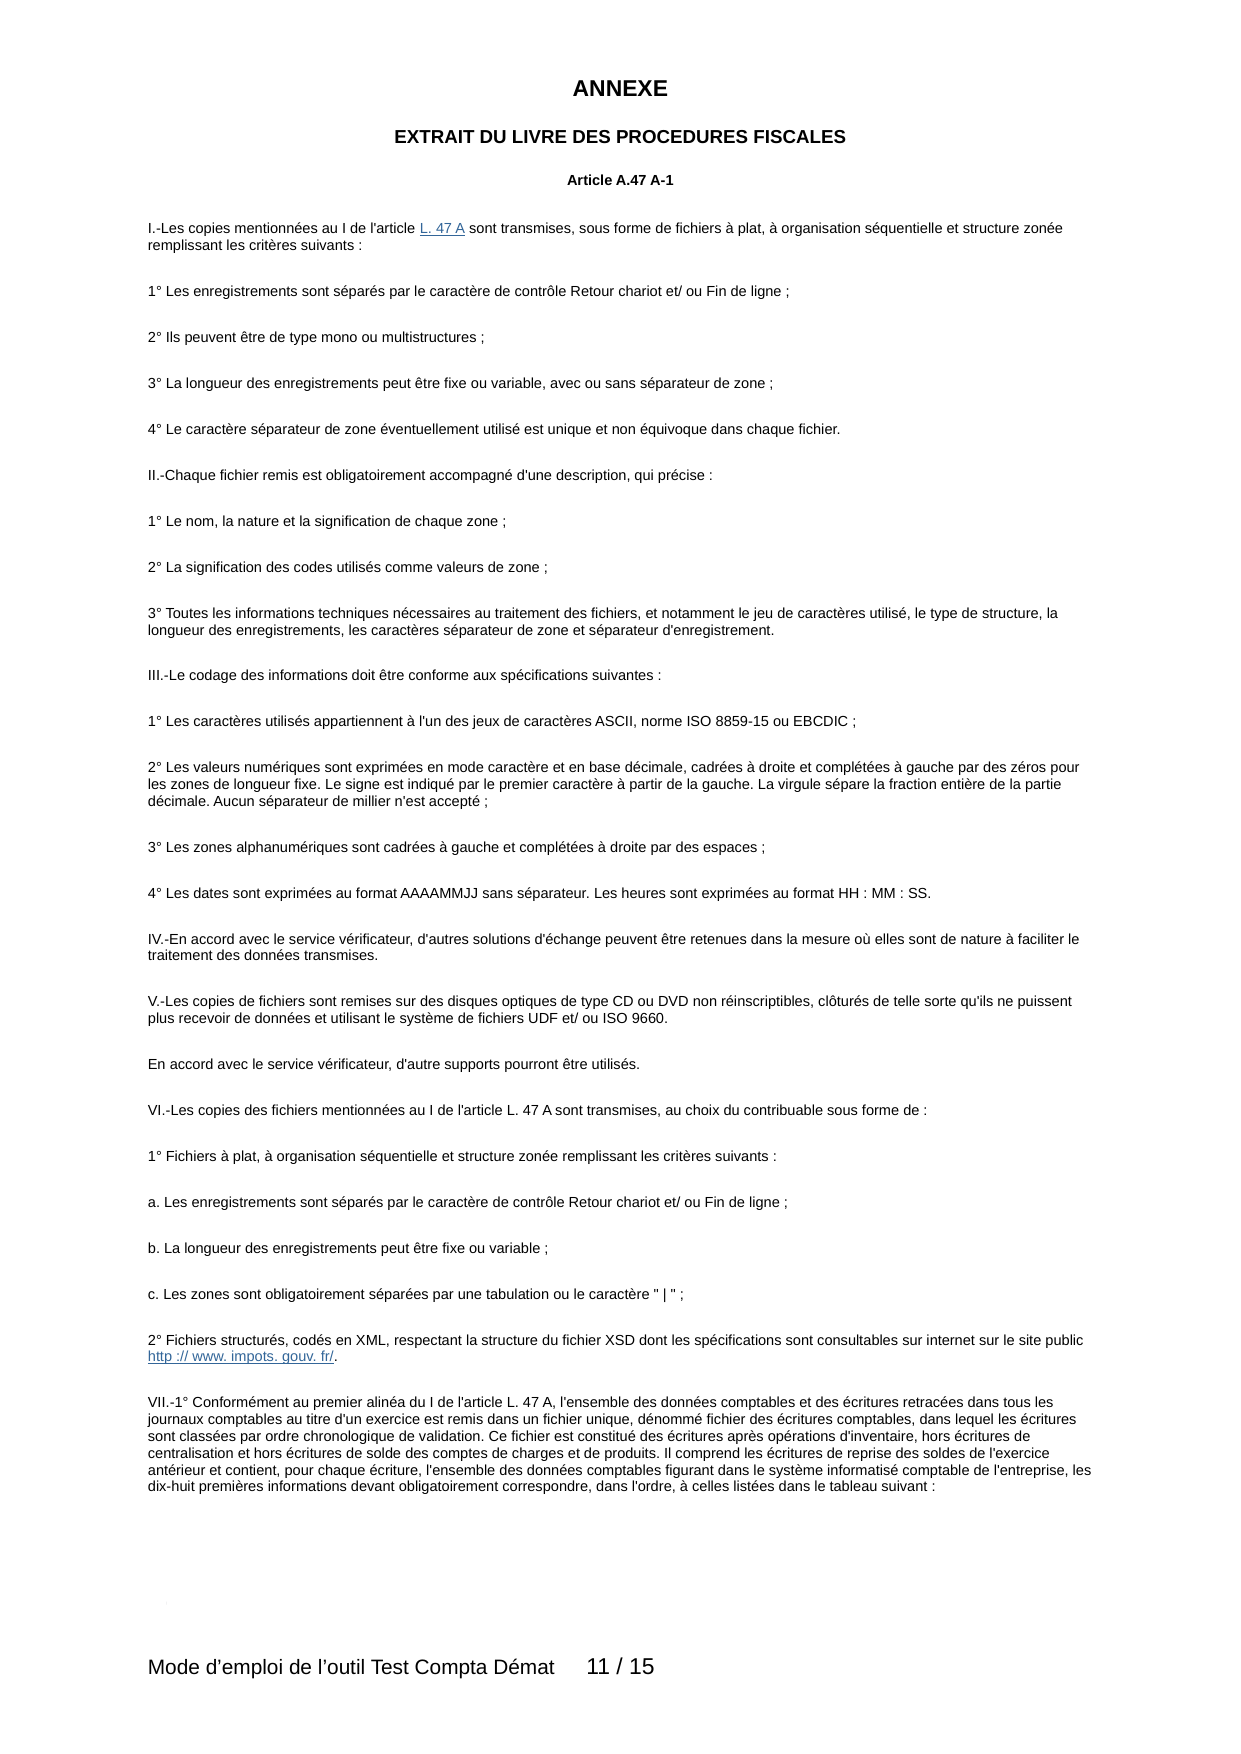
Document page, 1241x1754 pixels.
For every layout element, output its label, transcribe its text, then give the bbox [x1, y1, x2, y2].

text V.-Les copies de fichiers sont remises sur des disques optiques de type CD ou DVD non réinscriptibles, clôturés de telle sorte qu'ils ne puissent plus recevoir de données et utilisant le système de fichiers UDF et/ ou ISO 9660. [148, 993, 1093, 1027]
text VII.-1° Conformément au premier alinéa du I de l'article L. 47 A, l'ensemble des données comptables et des écritures retracées dans tous les journaux comptables au titre d'un exercice est remis dans un fichier unique, dénommé fichier des écritures comptables, dans lequel les écritures sont classées par ordre chronologique de validation. Ce fichier est constitué des écritures après opérations d'inventaire, hors écritures de centralisation et hors écritures de solde des comptes de charges et de produits. Il comprend les écritures de reprise des soldes de l'exercice antérieur et contient, pour chaque écriture, l'ensemble des données comptables figurant dans le système informatisé comptable de l'entreprise, les dix-huit premières informations devant obligatoirement correspondre, dans l'ordre, à celles listées dans le tableau suivant : [148, 1394, 1093, 1495]
text 2° Les valeurs numériques sont exprimées en mode caractère et en base décimale, cadrées à droite et complétées à gauche par des zéros pour les zones de longueur fixe. Le signe est indiqué par le premier caractère à partir de la gauche. La virgule sépare la fraction entière de la partie décimale. Aucun séparateur de millier n'est accepté ; [148, 759, 1093, 809]
text 2° Ils peuvent être de type mono ou multistructures ; [148, 329, 1093, 346]
text En accord avec le service vérificateur, d'autre supports pourront être utilisés. [148, 1056, 1093, 1072]
text 4° Le caractère séparateur de zone éventuellement utilisé est unique et non équivoque dans chaque fichier. [148, 421, 1093, 437]
text I.-Les copies mentionnées au I de l'article L. 47 A sont transmises, sous forme de fichiers à plat, à organisation séquentielle et structure zonée remplissant les critères suivants : [148, 220, 1093, 254]
text b. La longueur des enregistrements peut être fixe ou variable ; [148, 1239, 1093, 1256]
text 2° Fichiers structurés, codés en XML, respectant la structure du fichier XSD dont les spécifications sont consultables sur internet sur le site public http :// www. impots. gouv. fr/. [148, 1331, 1093, 1365]
text VI.-Les copies des fichiers mentionnées au I de l'article L. 47 A sont transmises, au choix du contribuable sous forme de : [148, 1102, 1093, 1118]
text II.-Chaque fichier remis est obligatoirement accompagné d'une description, qui précise : [148, 467, 1093, 483]
text 1° Les caractères utilisés appartiennent à l'un des jeux de caractères ASCII, norme ISO 8859-15 ou EBCDIC ; [148, 713, 1093, 730]
text 3° Toutes les informations techniques nécessaires au traitement des fichiers, et notamment le jeu de caractères utilisé, le type de structure, la longueur des enregistrements, les caractères séparateur de zone et séparateur d'enregistrement. [148, 604, 1093, 638]
text c. Les zones sont obligatoirement séparées par une tabulation ou le caractère " | " ; [148, 1285, 1093, 1302]
text 3° La longueur des enregistrements peut être fixe ou variable, avec ou sans séparateur de zone ; [148, 375, 1093, 391]
text EXTRAIT DU LIVRE DES PROCEDURES FISCALES [148, 126, 1093, 148]
text 1° Le nom, la nature et la signification de chaque zone ; [148, 512, 1093, 529]
text 3° Les zones alphanumériques sont cadrées à gauche et complétées à droite par des espaces ; [148, 838, 1093, 855]
text IV.-En accord avec le service vérificateur, d'autres solutions d'échange peuvent être retenues dans la mesure où elles sont de nature à faciliter le traitement des données transmises. [148, 930, 1093, 964]
text ANNEXE [148, 75, 1093, 101]
text 4° Les dates sont exprimées au format AAAAMMJJ sans séparateur. Les heures sont exprimées au format HH : MM : SS. [148, 884, 1093, 901]
text 2° La signification des codes utilisés comme valeurs de zone ; [148, 558, 1093, 575]
text 1° Fichiers à plat, à organisation séquentielle et structure zonée remplissant les critères suivants : [148, 1148, 1093, 1164]
text Article A.47 A-1 [148, 172, 1093, 188]
text 1° Les enregistrements sont séparés par le caractère de contrôle Retour chariot et/ ou Fin de ligne ; [148, 283, 1093, 299]
text a. Les enregistrements sont séparés par le caractère de contrôle Retour chariot et/ ou Fin de ligne ; [148, 1193, 1093, 1210]
text III.-Le codage des informations doit être conforme aux spécifications suivantes : [148, 667, 1093, 684]
